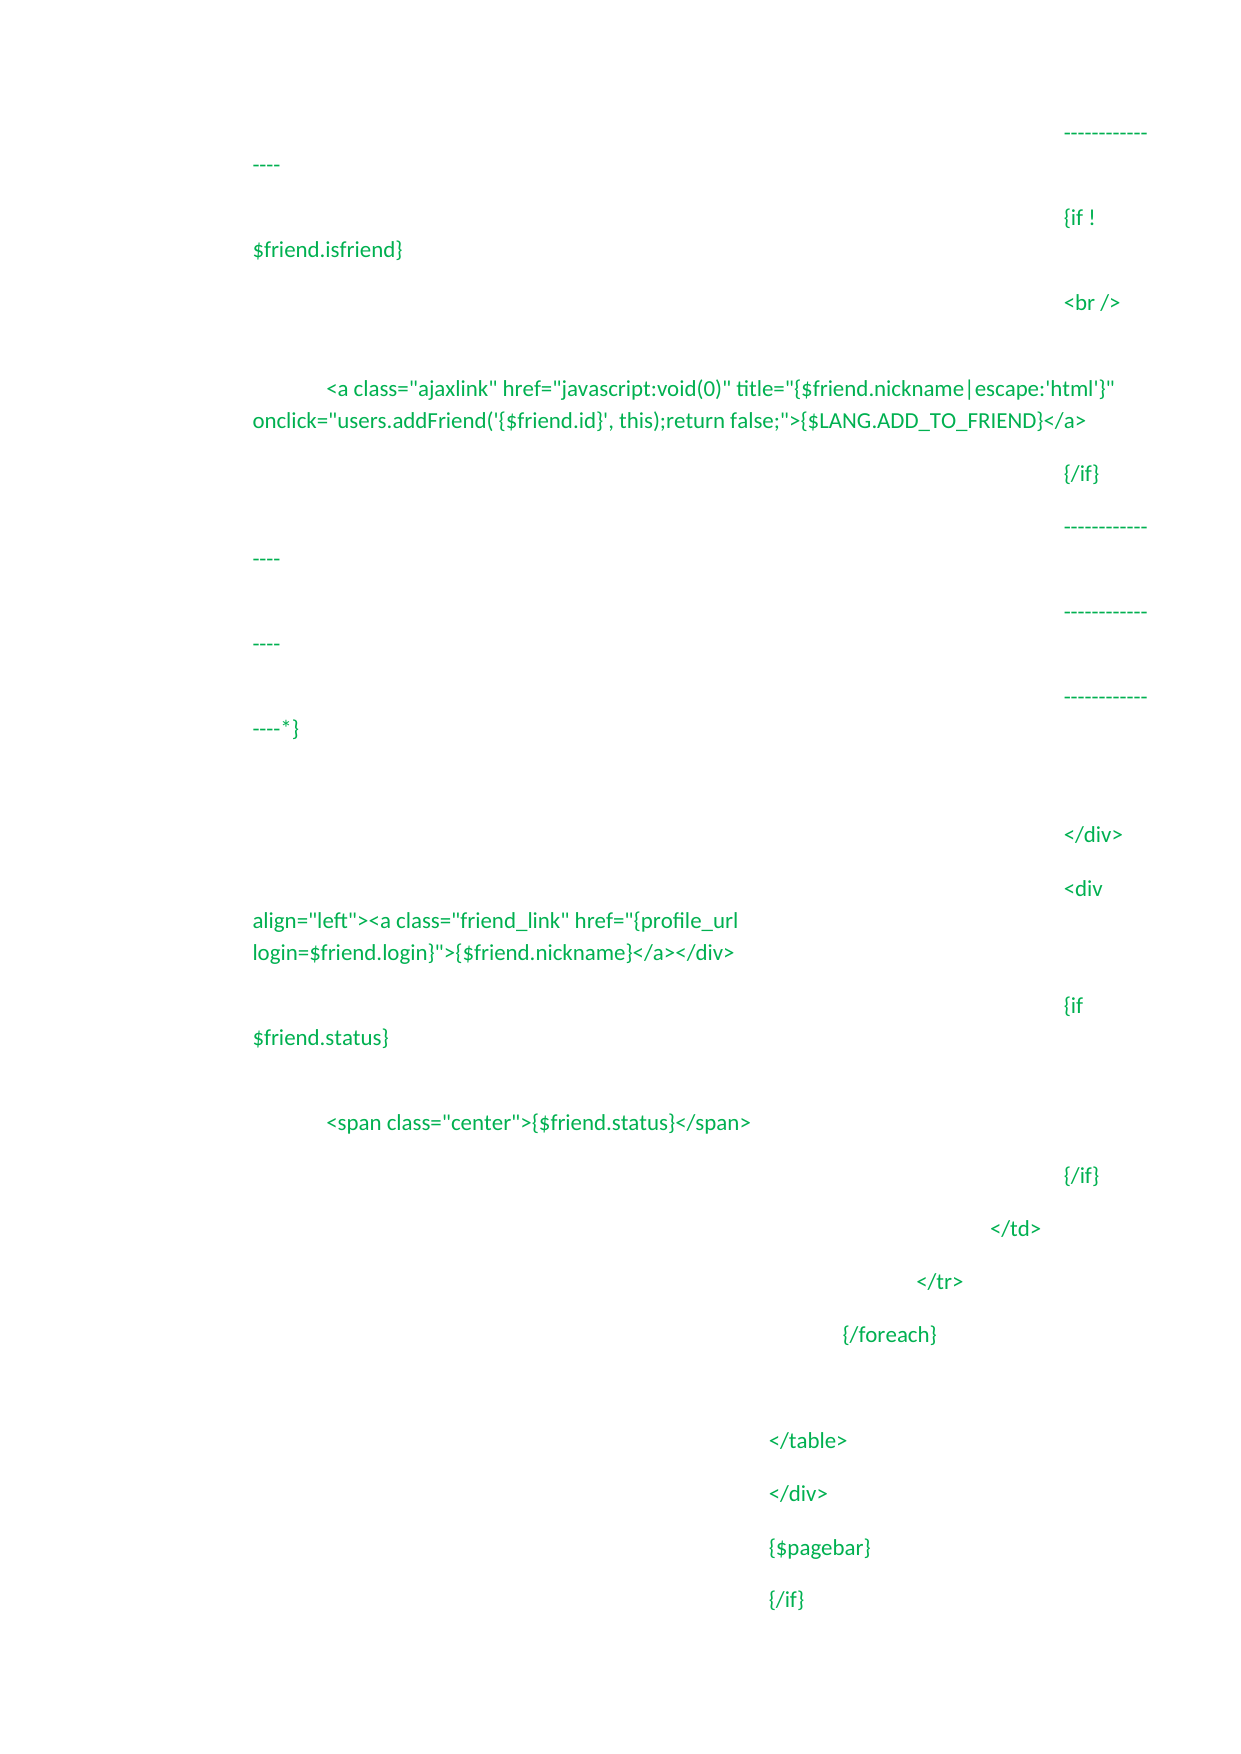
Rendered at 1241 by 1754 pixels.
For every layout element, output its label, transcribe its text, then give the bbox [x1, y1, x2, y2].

text {$pagebar} [252, 1533, 1152, 1561]
text ---------------- [252, 512, 1152, 572]
text {if $friend.status} [252, 991, 1152, 1051]
text {/foreach} [252, 1321, 1152, 1348]
text </table> [252, 1427, 1152, 1454]
text ---------------- [252, 118, 1152, 178]
text <a class="ajaxlink" href="javascript:void(0)" title="{$friend.nickname|escape:'html'}" onclick="users.addFriend('{$friend.id}', this);return false;">{$LANG.ADD_TO_FRIEND}</a> [252, 342, 1152, 434]
text ----------------*} [252, 682, 1152, 743]
text </tr> [252, 1267, 1152, 1296]
text {if !$friend.isfriend} [252, 203, 1152, 263]
text {/if} [252, 1161, 1152, 1189]
text <span class="center">{$friend.status}</span> [252, 1076, 1152, 1136]
text <br /> [252, 288, 1152, 317]
text {/if} [252, 459, 1152, 487]
text ---------------- [252, 597, 1152, 657]
text </div> [252, 1479, 1152, 1508]
text {/if} [252, 1586, 1152, 1614]
text </div> [252, 821, 1152, 849]
text <div align="left"><a class="friend_link" href="{profile_url login=$friend.login}">{$friend.nickname}</a></div> [252, 874, 1152, 966]
text </td> [252, 1214, 1152, 1242]
